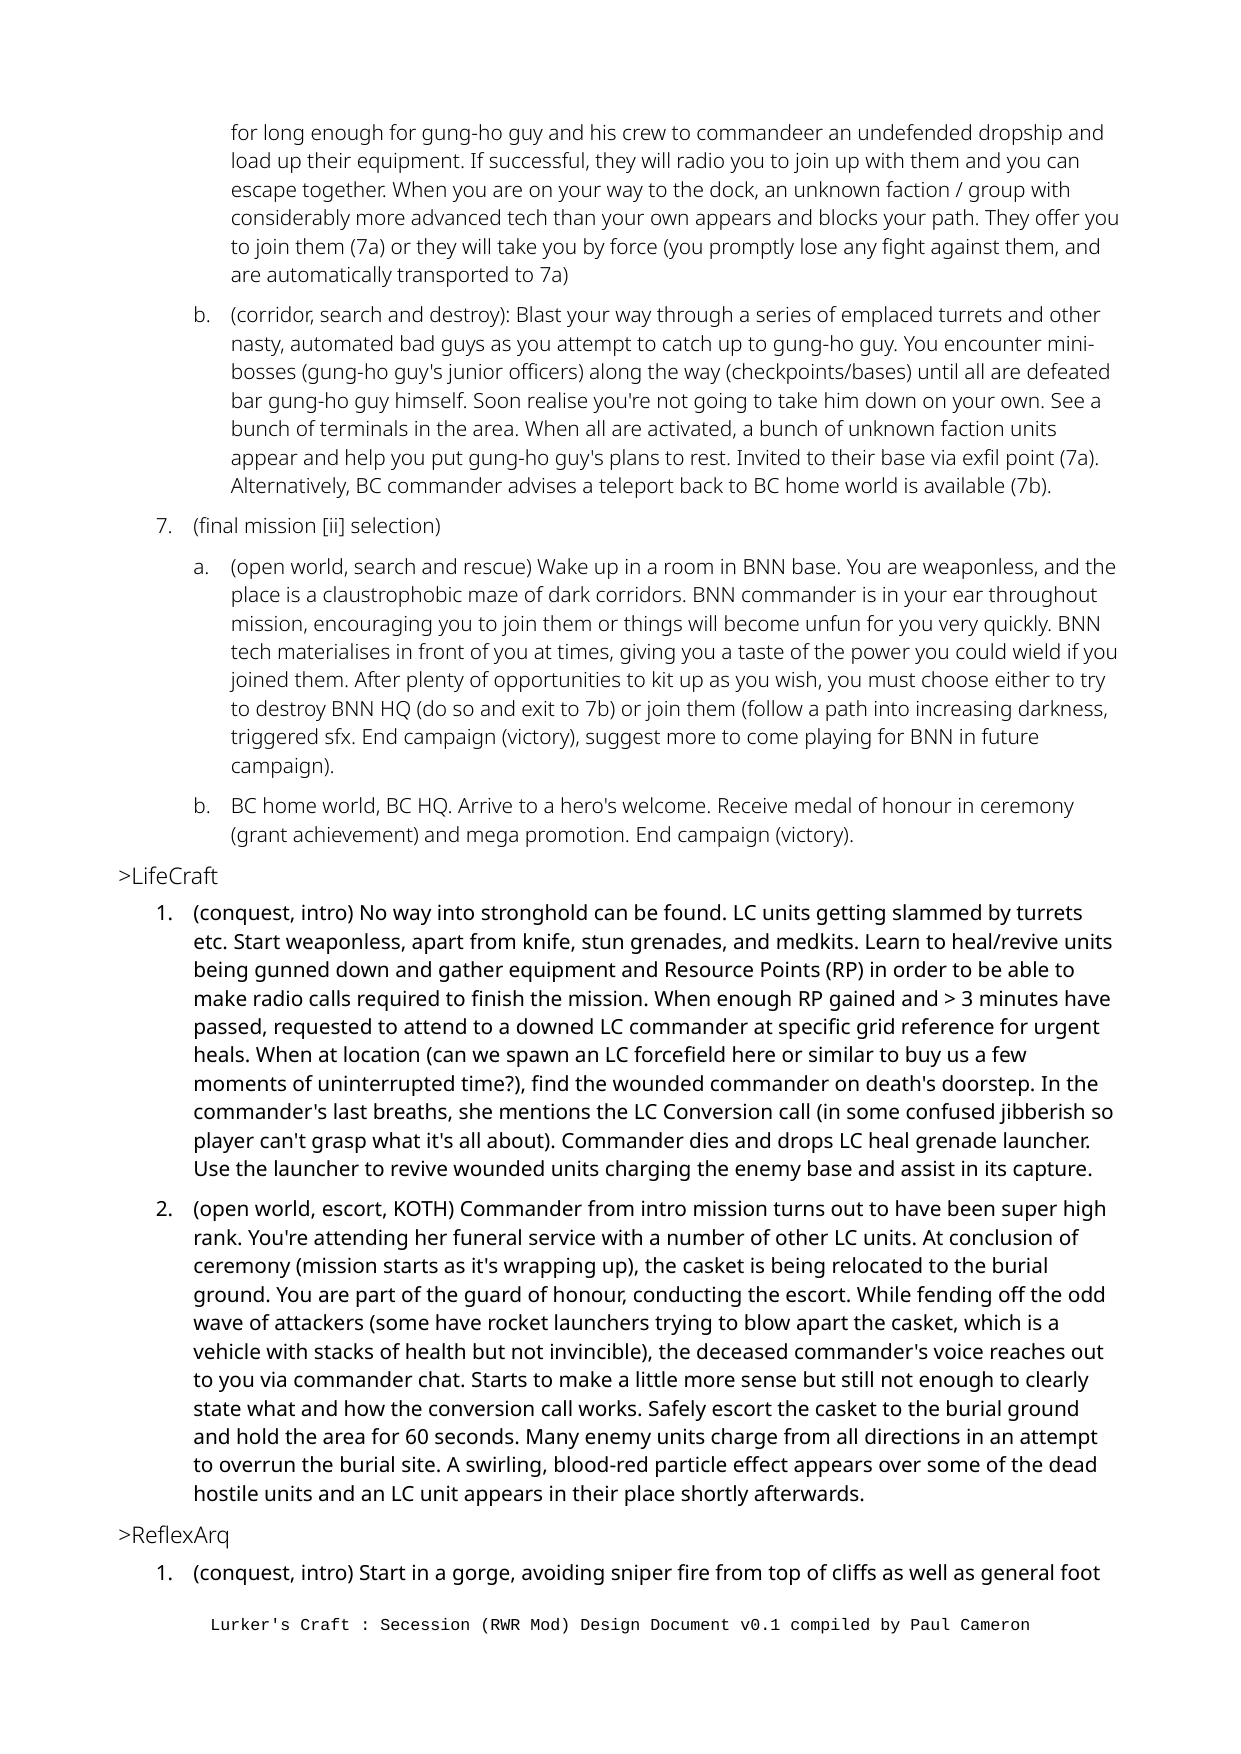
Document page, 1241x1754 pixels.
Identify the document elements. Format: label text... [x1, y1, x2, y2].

list (final mission [ii] selection) [156, 512, 1122, 540]
list (conquest, intro) No way into stronghold can be found. LC units getting slammed by turrets etc. Start weaponless, apart from knife, stun grenades, and medkits. Learn to heal/revive units being gunned down and gather equipment and Resource Points (RP) in order to be able to make radio calls required to finish the mission. When enough RP gained and > 3 minutes have passed, requested to attend to a downed LC commander at specific grid reference for urgent heals. When at location (can we spawn an LC forcefield here or similar to buy us a few moments of uninterrupted time?), find the wounded commander on death's doorstep. In the commander's last breaths, she mentions the LC Conversion call (in some confused jibberish so player can't grasp what it's all about). Commander dies and drops LC heal grenade launcher. Use the launcher to revive wounded units charging the enemy base and assist in its capture. [156, 898, 1122, 1183]
list (open world, search and rescue) Wake up in a room in BNN base. You are weaponless, and the place is a claustrophobic maze of dark corridors. BNN commander is in your ear throughout mission, encouraging you to join them or things will become unfun for you very quickly. BNN tech materialises in front of you at times, giving you a taste of the power you could wield if you joined them. After plenty of opportunities to kit up as you wish, you must choose either to try to destroy BNN HQ (do so and exit to 7b) or join them (follow a path into increasing darkness, triggered sfx. End campaign (victory), suggest more to come playing for BNN in future campaign). [193, 552, 1122, 779]
list (conquest, intro) Start in a gorge, avoiding sniper fire from top of cliffs as well as general foot [156, 1558, 1122, 1586]
list BC home world, BC HQ. Arrive to a hero's welcome. Receive medal of honour in ceremony (grant achievement) and mega promotion. End campaign (victory). [193, 791, 1122, 848]
subtitle >LifeCraft [118, 860, 1122, 891]
subtitle >ReflexArq [118, 1519, 1122, 1551]
list (open world, escort, KOTH) Commander from intro mission turns out to have been super high rank. You're attending her funeral service with a number of other LC units. At conclusion of ceremony (mission starts as it's wrapping up), the casket is being relocated to the burial ground. You are part of the guard of honour, conducting the escort. While fending off the odd wave of attackers (some have rocket launchers trying to blow apart the casket, which is a vehicle with stacks of health but not invincible), the deceased commander's voice reaches out to you via commander chat. Starts to make a little more sense but still not enough to clearly state what and how the conversion call works. Safely escort the casket to the burial ground and hold the area for 60 seconds. Many enemy units charge from all directions in an attempt to overrun the burial site. A swirling, blood-red particle effect appears over some of the dead hostile units and an LC unit appears in their place shortly afterwards. [156, 1194, 1122, 1507]
list for long enough for gung-ho guy and his crew to commandeer an undefended dropship and load up their equipment. If successful, they will radio you to join up with them and you can escape together. When you are on your way to the dock, an unknown faction / group with considerably more advanced tech than your own appears and blocks your path. They offer you to join them (7a) or they will take you by force (you promptly lose any fight against them, and are automatically transported to 7a) [193, 118, 1122, 289]
list (corridor, search and destroy): Blast your way through a series of emplaced turrets and other nasty, automated bad guys as you attempt to catch up to gung-ho guy. You encounter mini-bosses (gung-ho guy's junior officers) along the way (checkpoints/bases) until all are defeated bar gung-ho guy himself. Soon realise you're not going to take him down on your own. See a bunch of terminals in the area. When all are activated, a bunch of unknown faction units appear and help you put gung-ho guy's plans to rest. Invited to their base via exfil point (7a). Alternatively, BC commander advises a teleport back to BC home world is available (7b). [193, 301, 1122, 500]
